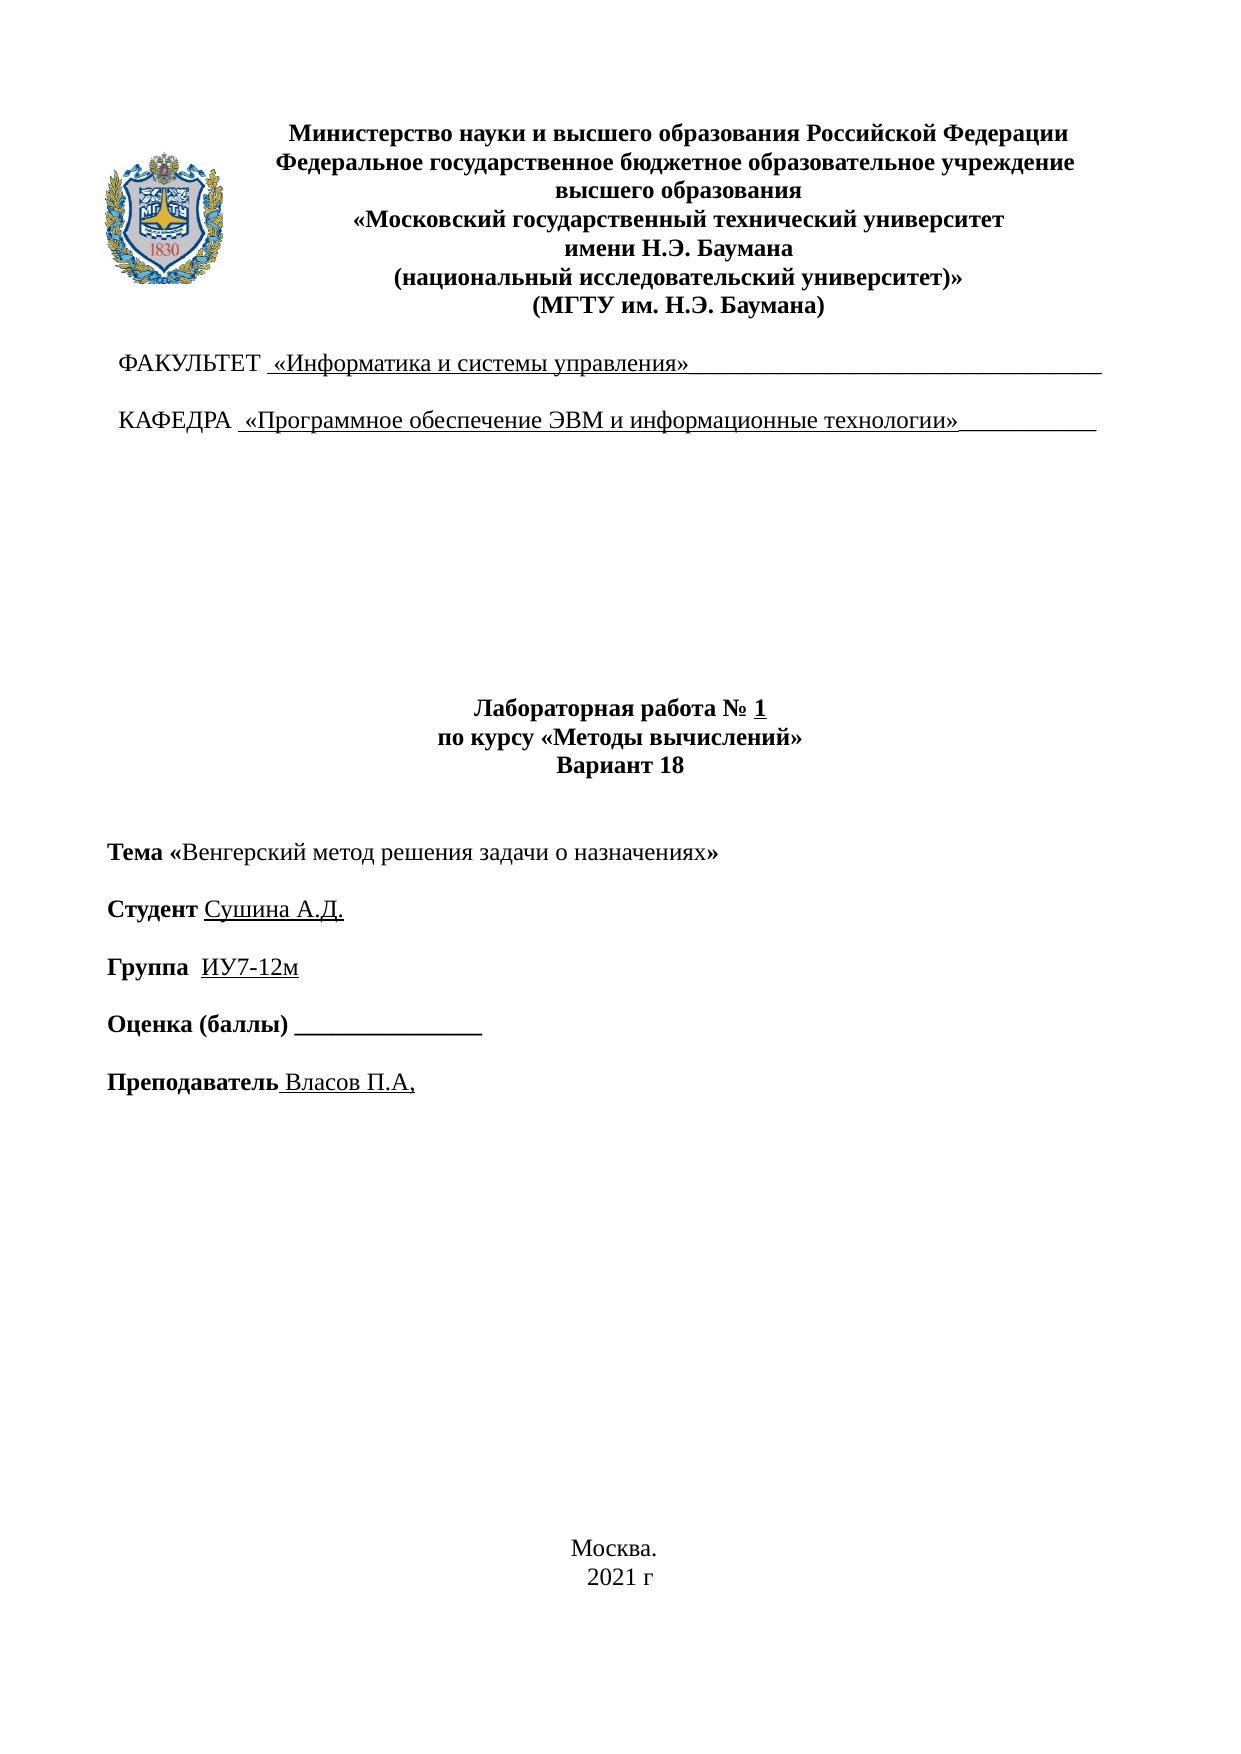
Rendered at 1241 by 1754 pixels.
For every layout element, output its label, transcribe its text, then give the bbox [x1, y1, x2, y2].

text 2021 г [118, 1562, 1122, 1590]
text Вариант 18 [118, 751, 1122, 779]
text Москва. [118, 1533, 1122, 1562]
text КАФЕДРА «Программное обеспечение ЭВМ и информационные технологии»___________ [118, 406, 1122, 434]
table_header Тема «Венгерский метод решения задачи о назначениях» Студент Сушина А.Д. Группа ИУ7-12м Оценка (баллы) _______________ Преподаватель Власов П.А, [96, 837, 1052, 1303]
table_header Министерство науки и высшего образования Российской Федерации Федеральное государственное бюджетное образовательное учреждение высшего образования «Московский государственный технический университет имени Н.Э. Баумана (национальный исследовательский университет)» (МГТУ им. Н.Э. Баумана) [240, 118, 1117, 319]
text по курсу «Методы вычислений» [118, 722, 1122, 751]
picture [104, 152, 225, 289]
text Лабораторная работа № 1 [118, 693, 1122, 722]
table_header [96, 118, 240, 319]
table_header [1052, 837, 1092, 1303]
text ФАКУЛЬТЕТ «Информатика и системы управления»_________________________________ [118, 348, 1122, 377]
